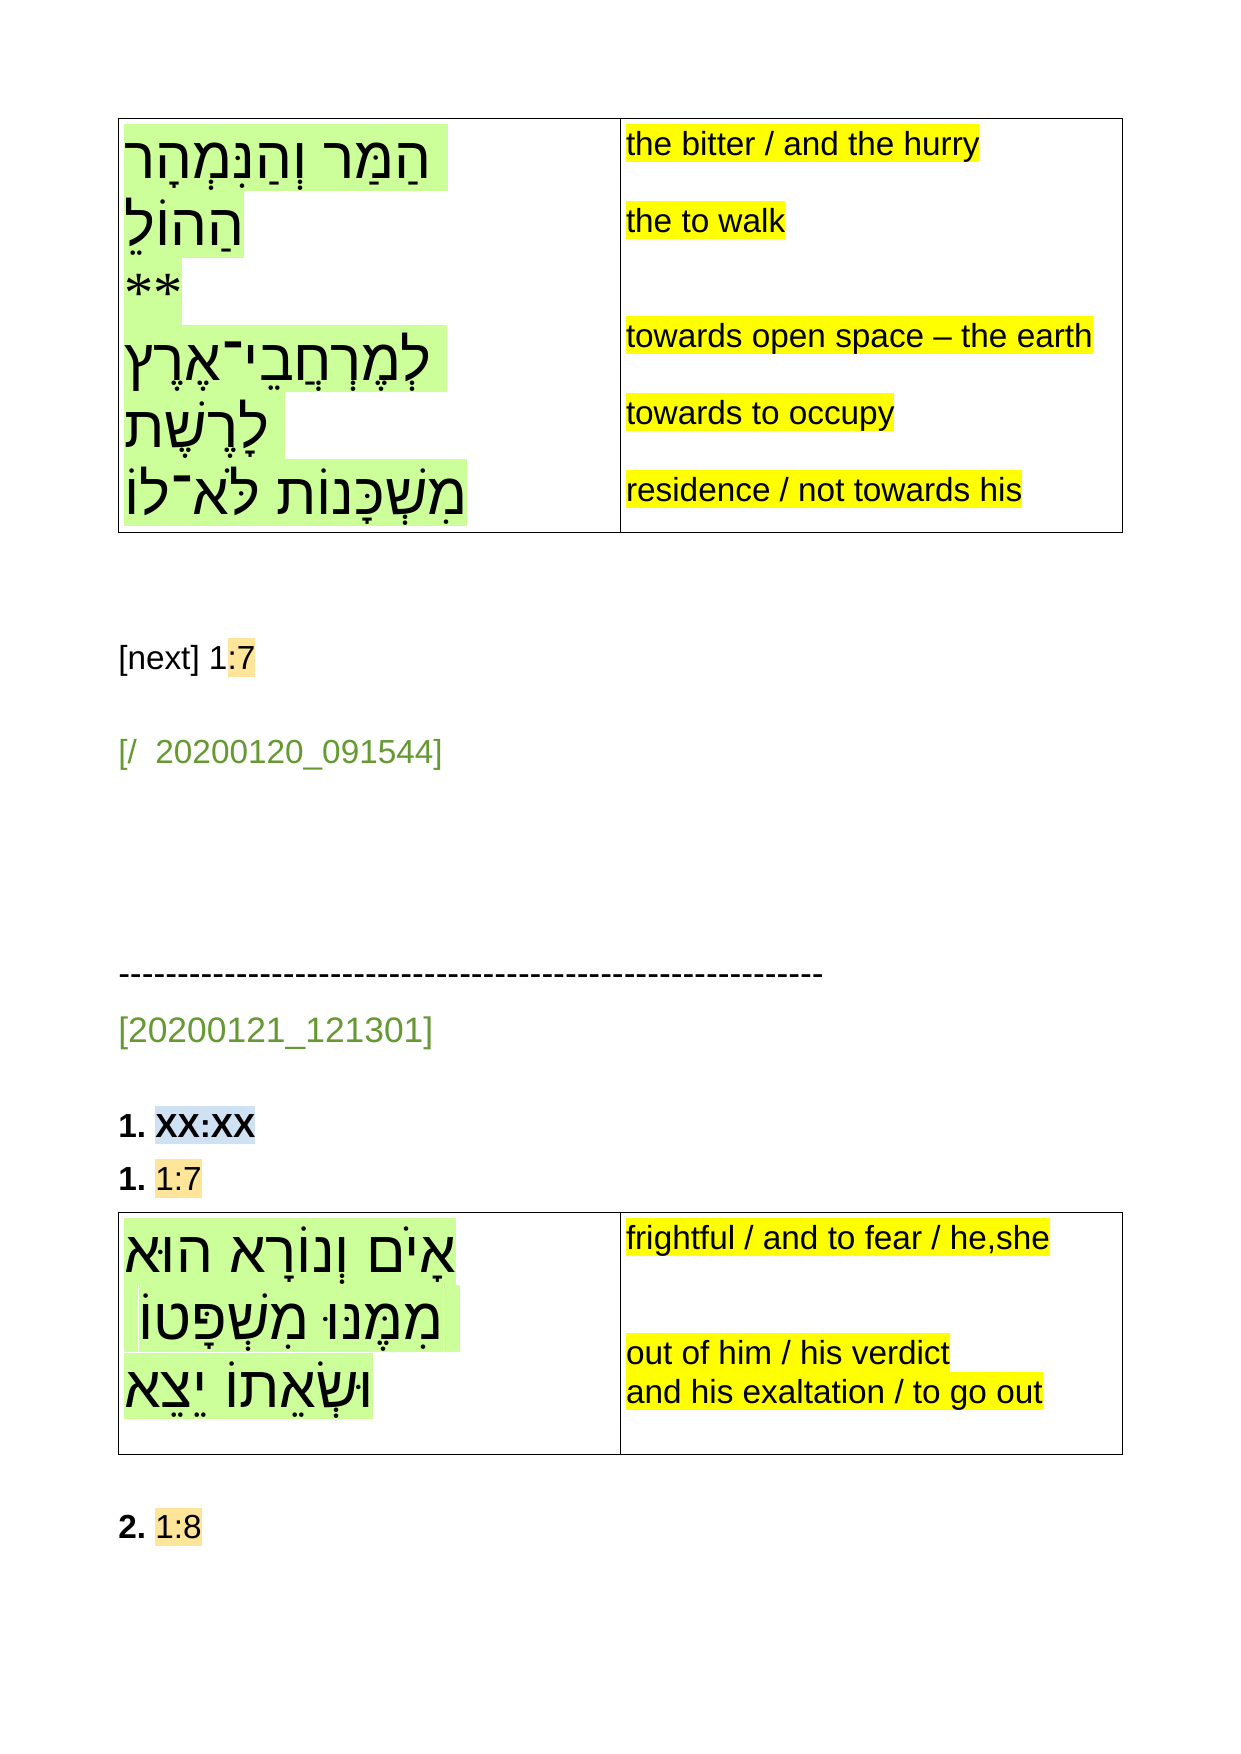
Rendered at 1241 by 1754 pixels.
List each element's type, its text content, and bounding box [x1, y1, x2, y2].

text 1. XX:XX [118, 1106, 1122, 1144]
text 1. 1:7 [118, 1159, 1122, 1198]
text [/ 20200120_091544] [118, 733, 1122, 771]
text [20200121_121301] [118, 1009, 1122, 1049]
text 2. 1:8 [118, 1507, 1122, 1546]
table_header the bitter / and the hurry the to walk towards open space – the earth towards to occupy residence / not towards his [621, 119, 1122, 532]
table_header הַמַּר וְהַנִּמְהָר הַהוֹלֵ ** לְמֶרְחֲבֵי־אֶרֶץ לָרֶשֶׁת מִשְׁכָּנוֹת לֹּא־לוֹ [119, 119, 620, 532]
text [next] 1:7 [118, 638, 1122, 677]
table_header אָיֹם וְנוֹרָא הוּא מִמֶּנּוּ מִשְׁפָּטוֹ וּשְׂאֵתוֹ יֵצֵא [119, 1213, 620, 1454]
table_header frightful / and to fear / he,she out of him / his verdict and his exaltation / to go out [621, 1213, 1122, 1454]
text ------------------------------------------------------------ [118, 953, 1122, 993]
